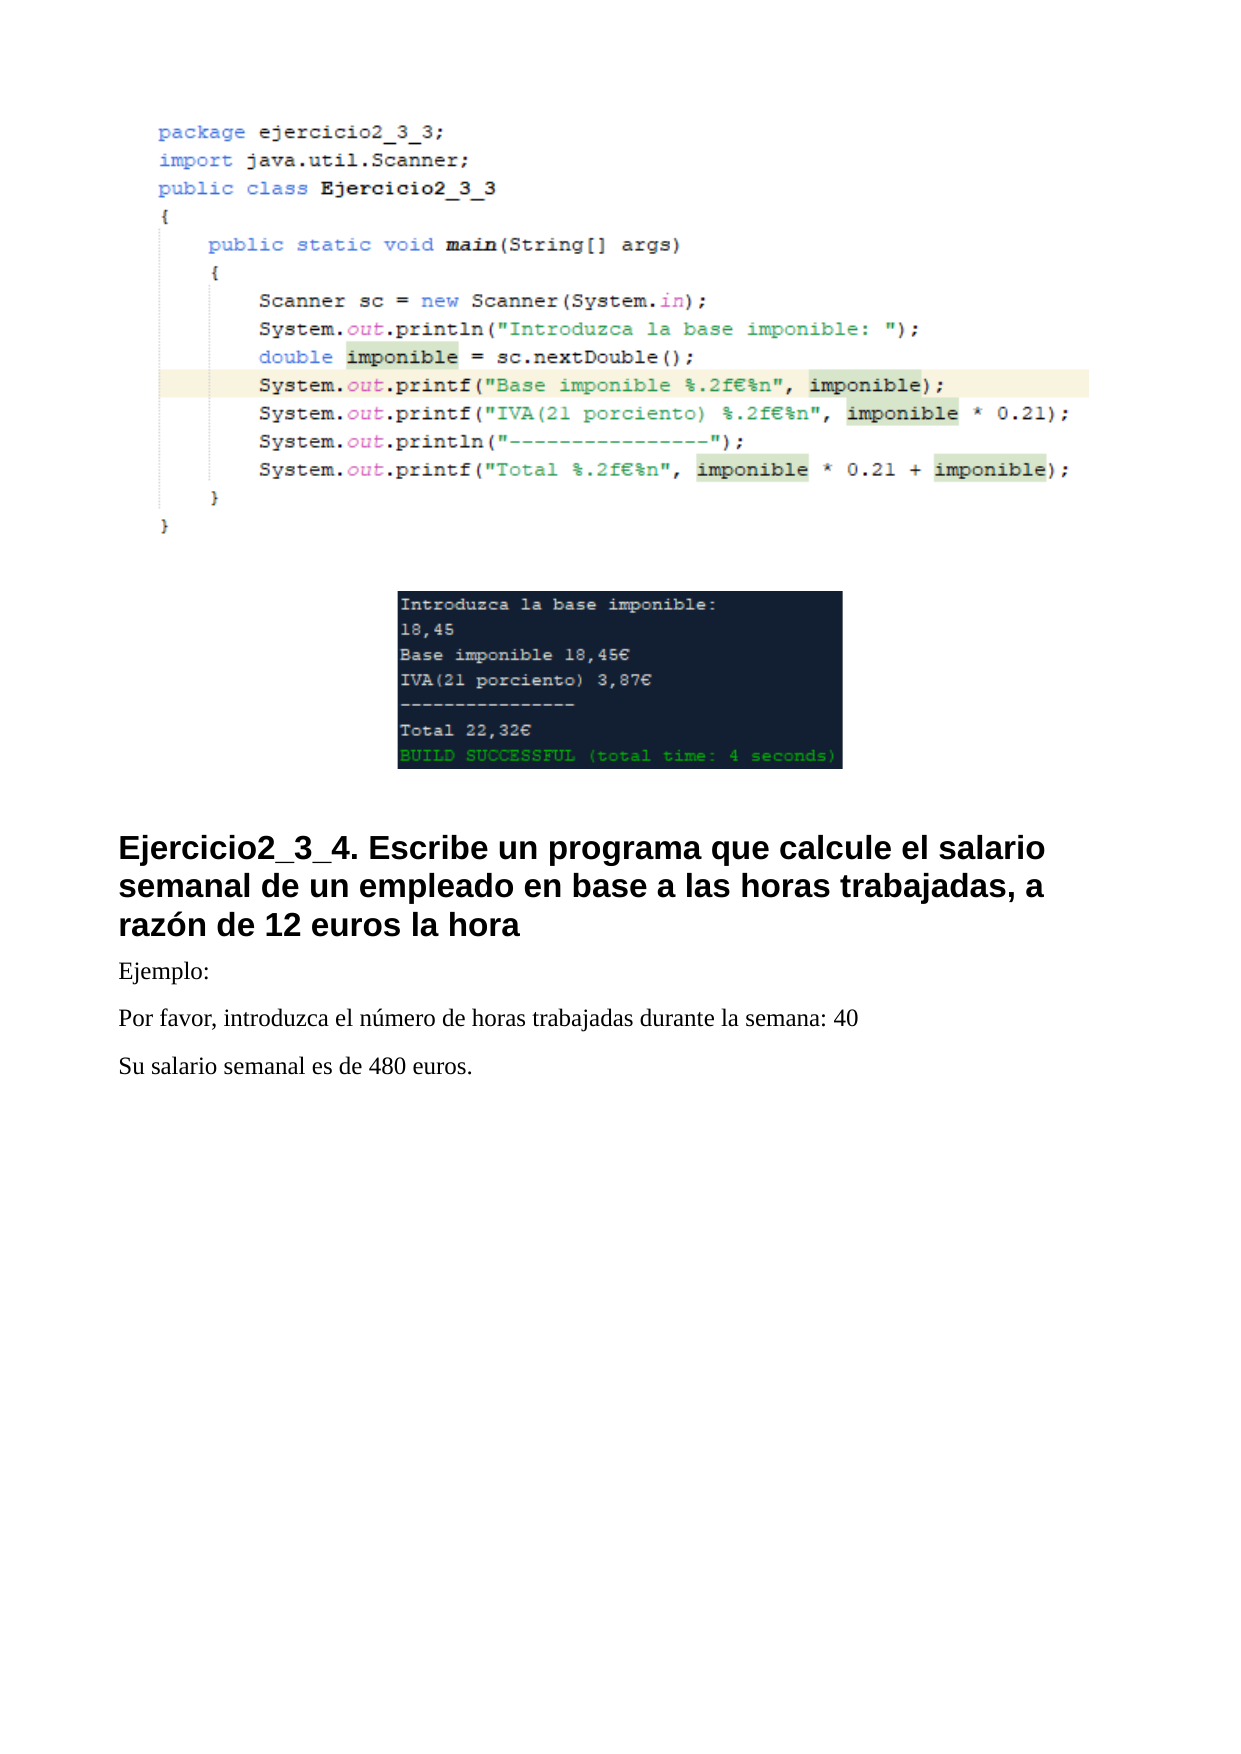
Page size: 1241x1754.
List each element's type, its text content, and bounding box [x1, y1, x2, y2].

text Su salario semanal es de 480 euros. [118, 1051, 1122, 1080]
text Por favor, introduzca el número de horas trabajadas durante la semana: 40 [118, 1003, 1122, 1032]
picture [151, 118, 1089, 540]
subtitle Ejercicio2_3_4. Escribe un programa que calcule el salario semanal de un empleado en base a las horas trabajadas, a razón de 12 euros la hora [118, 828, 1122, 943]
picture [397, 591, 843, 769]
text Ejemplo: [118, 956, 1122, 984]
